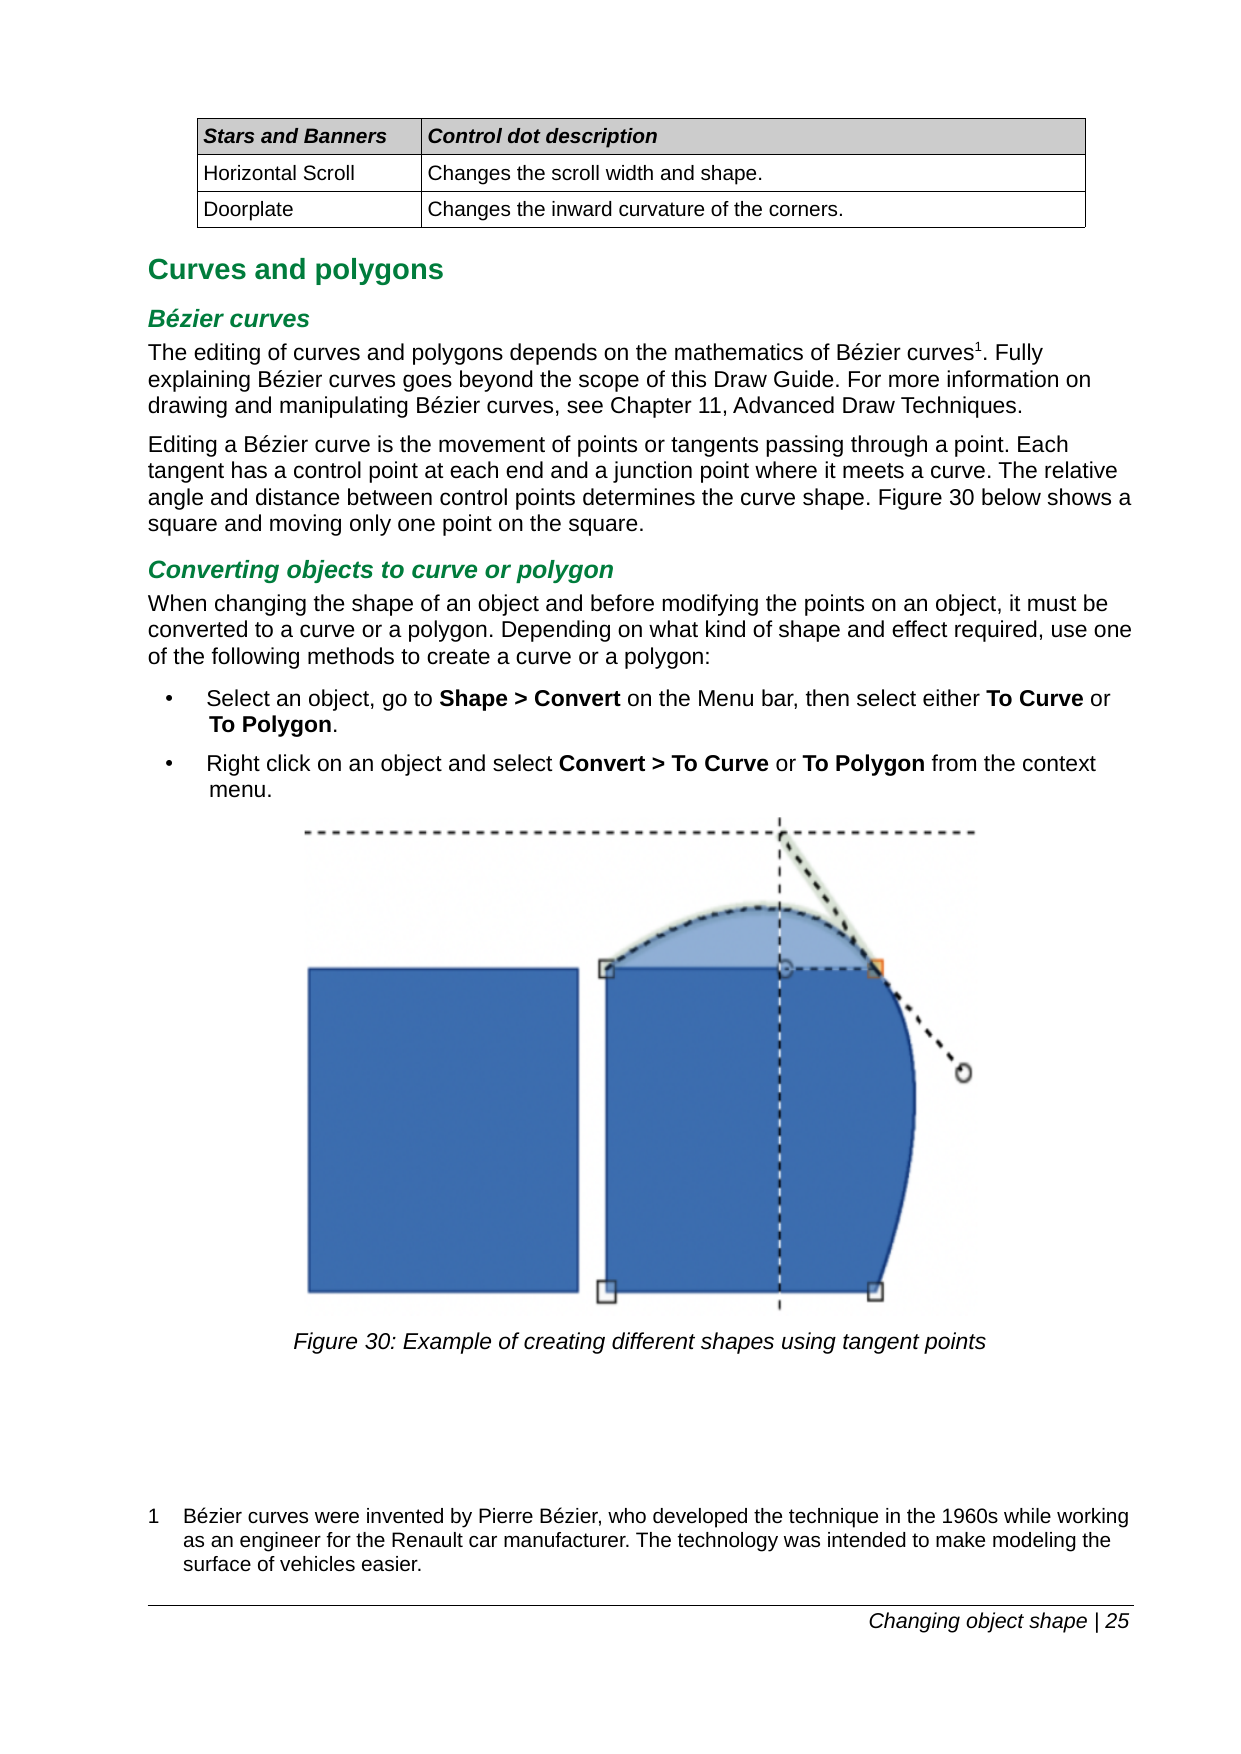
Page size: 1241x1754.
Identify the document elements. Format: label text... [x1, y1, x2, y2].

table_header Control dot description [422, 119, 1085, 154]
text When changing the shape of an object and before modifying the points on an object, it must be converted to a curve or a polygon. Depending on what kind of shape and effect required, use one of the following methods to create a curve or a polygon: [148, 590, 1134, 669]
text Figure 30: Example of creating different shapes using tangent points [244, 1328, 1037, 1354]
subtitle Converting objects to curve or polygon [148, 555, 1134, 584]
table_header Stars and Banners [198, 119, 421, 154]
subtitle Curves and polygons [148, 252, 1134, 286]
text Bézier curves were invented by Pierre Bézier, who developed the technique in the 1960s while working as an engineer for the Renault car manufacturer. The technology was intended to make modeling the surface of vehicles easier. [148, 1504, 1134, 1576]
table_cell Changes the scroll width and shape. [422, 155, 1085, 191]
subtitle Bézier curves [148, 304, 1134, 333]
list Select an object, go to Shape > Convert on the Menu bar, then select either To Curve or To Polygon. [162, 682, 1134, 737]
text Editing a Bézier curve is the movement of points or tangents passing through a point. Each tangent has a control point at each end and a junction point where it meets a curve. The relative angle and distance between control points determines the curve shape. Figure 30 below shows a square and moving only one point on the square. [148, 431, 1134, 536]
picture [304, 817, 978, 1316]
text The editing of curves and polygons depends on the mathematics of Bézier curves. Fully explaining Bézier curves goes beyond the scope of this Draw Guide. For more information on drawing and manipulating Bézier curves, see Chapter 11, Advanced Draw Techniques. [148, 339, 1134, 418]
table_cell Changes the inward curvature of the corners. [422, 192, 1085, 227]
table_cell Horizontal Scroll [198, 155, 421, 191]
table_cell Doorplate [198, 192, 421, 227]
list Right click on an object and select Convert > To Curve or To Polygon from the context menu. [162, 747, 1134, 805]
